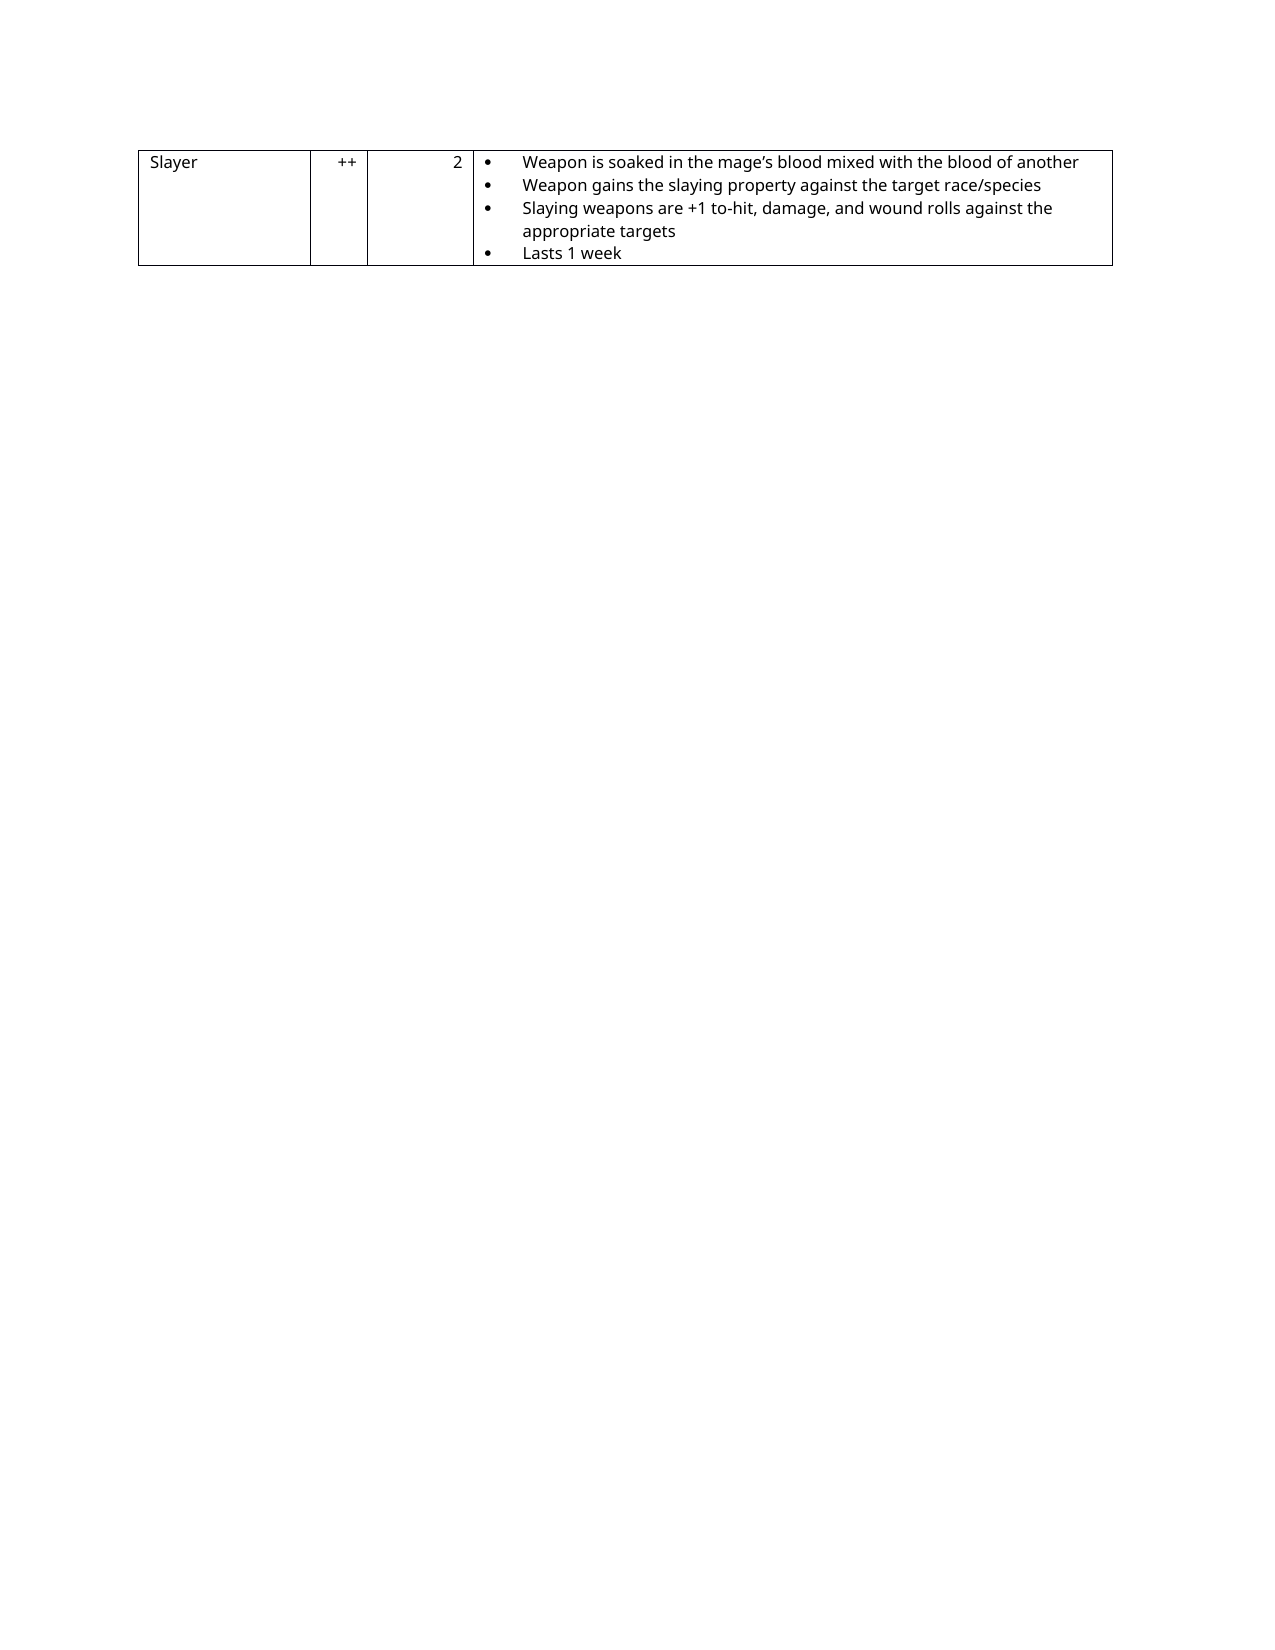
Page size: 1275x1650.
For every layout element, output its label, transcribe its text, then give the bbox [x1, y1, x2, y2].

table_cell 2 [368, 151, 473, 264]
table_cell Slayer [139, 151, 310, 264]
table_cell ++ [311, 151, 367, 264]
table_cell Weapon is soaked in the mage’s blood mixed with the blood of another Weapon gains the slaying property against the target race/species Slaying weapons are +1 to-hit, damage, and wound rolls against the appropriate targets Lasts 1 week [474, 151, 1112, 264]
